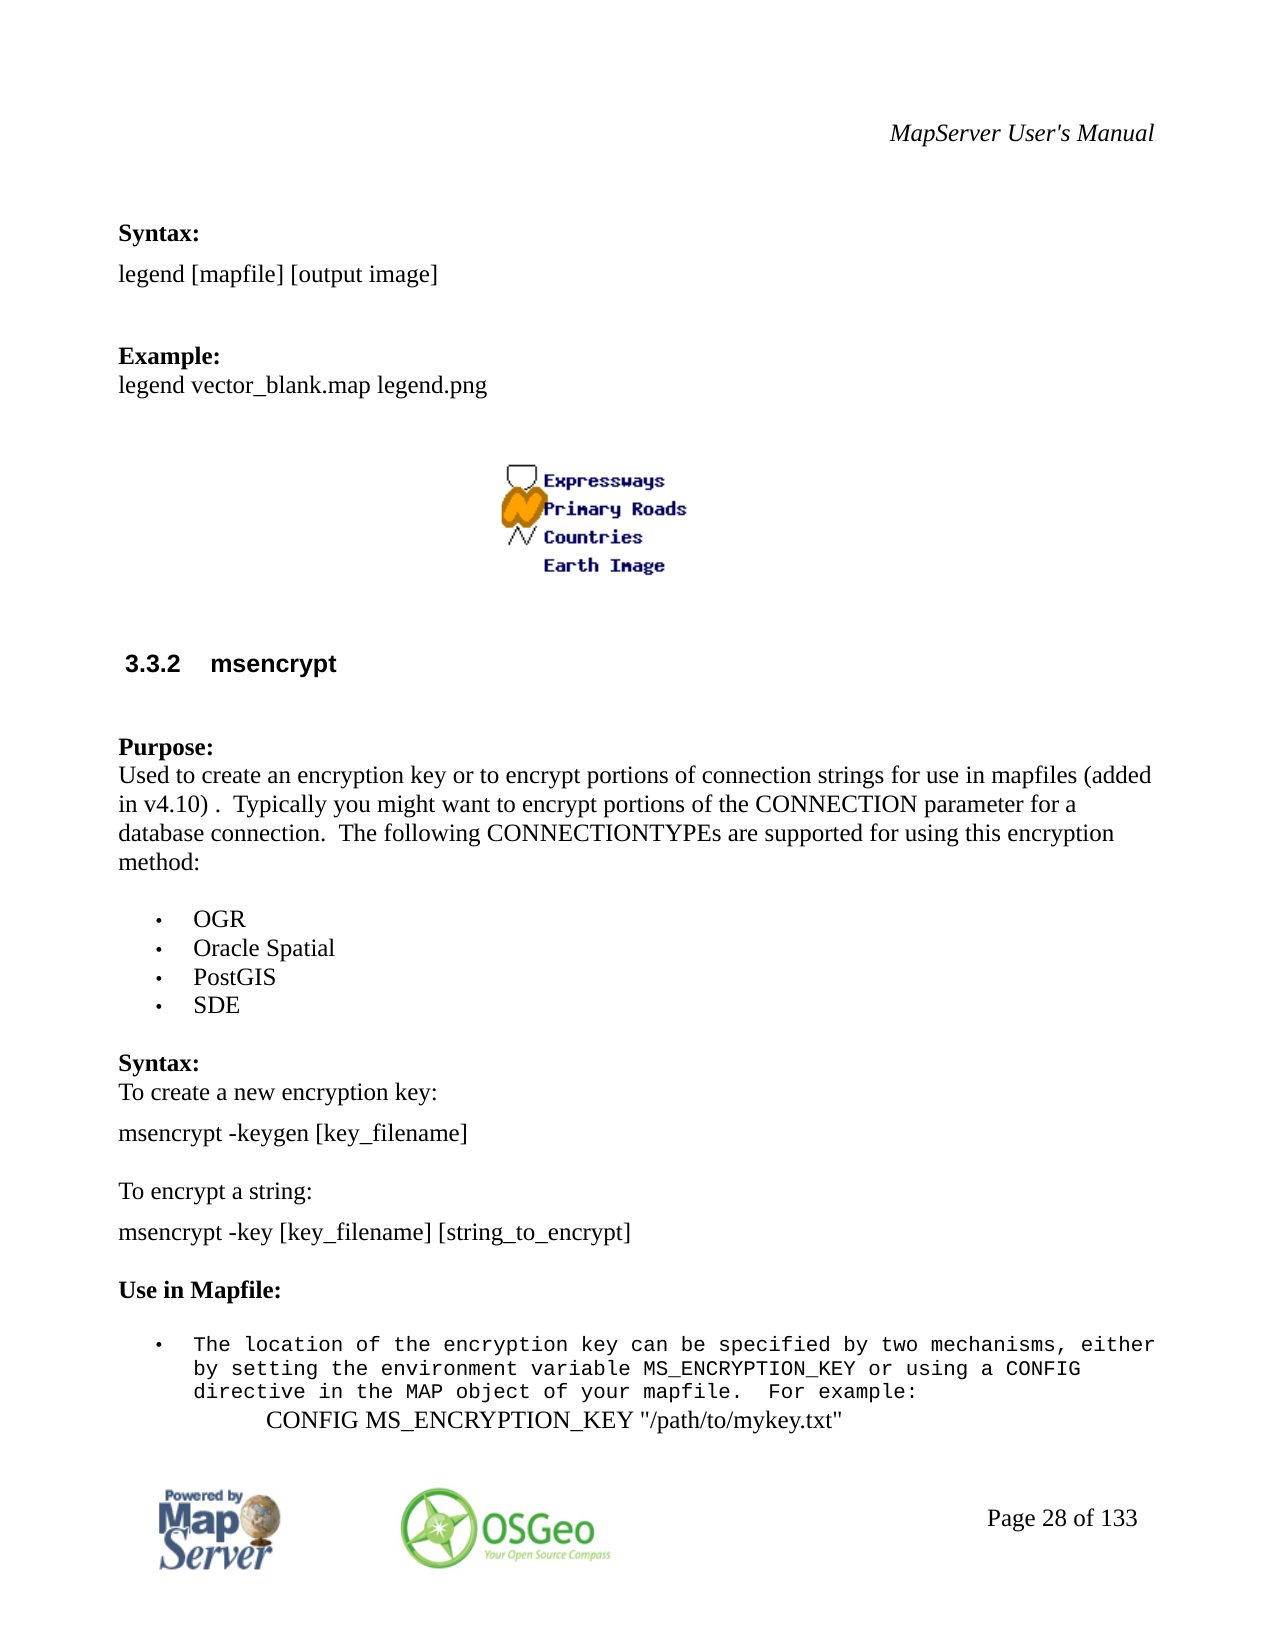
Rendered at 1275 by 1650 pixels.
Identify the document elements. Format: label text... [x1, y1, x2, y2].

text Syntax: [118, 969, 1157, 998]
list The location of the encryption key can be specified by two mechanisms, either by setting the environment variable MS_ENCRYPTION_KEY or using a CONFIG directive in the MAP object of your mapfile. For example: CONFIG MS_ENCRYPTION_KEY "/path/to/mykey.txt" [156, 1255, 1157, 1356]
list SDE [156, 912, 1157, 940]
picture [377, 1473, 624, 1589]
list Use the { and } characters as delimiters for encrypted strings inside database CONNECTIONs in your mapfile. For example: CONNECTIONTYPE ORACLESPATIAL CONNECTION "user/{MIIBugIBAAKBgQCP0Yj+Seh8==}@service" [156, 1385, 1157, 1462]
text msencrypt -key [key_filename] [string_to_encrypt] [118, 1139, 1157, 1167]
text To encrypt a string: [118, 1097, 1157, 1126]
text Example: legend vector_blank.map legend.png [118, 300, 1157, 358]
subtitle msencrypt [118, 583, 1157, 612]
list OGR [156, 825, 1157, 854]
text Purpose: [118, 653, 1157, 682]
text Syntax: [118, 176, 1157, 205]
text Used to create an encryption key or to encrypt portions of connection strings for use in mapfiles (added in v4.10) . Typically you might want to encrypt portions of the CONNECTION parameter for a database connection. The following CONNECTIONTYPEs are supported for using this encryption method: [118, 682, 1157, 797]
text legend [mapfile] [output image] [118, 218, 1157, 246]
text To create a new encryption key: [118, 998, 1157, 1027]
text Use in Mapfile: [118, 1197, 1157, 1226]
text msencrypt -keygen [key_filename] [118, 1039, 1157, 1068]
picture [501, 421, 696, 542]
list PostGIS [156, 883, 1157, 912]
list Oracle Spatial [156, 854, 1157, 883]
picture [158, 1489, 283, 1571]
